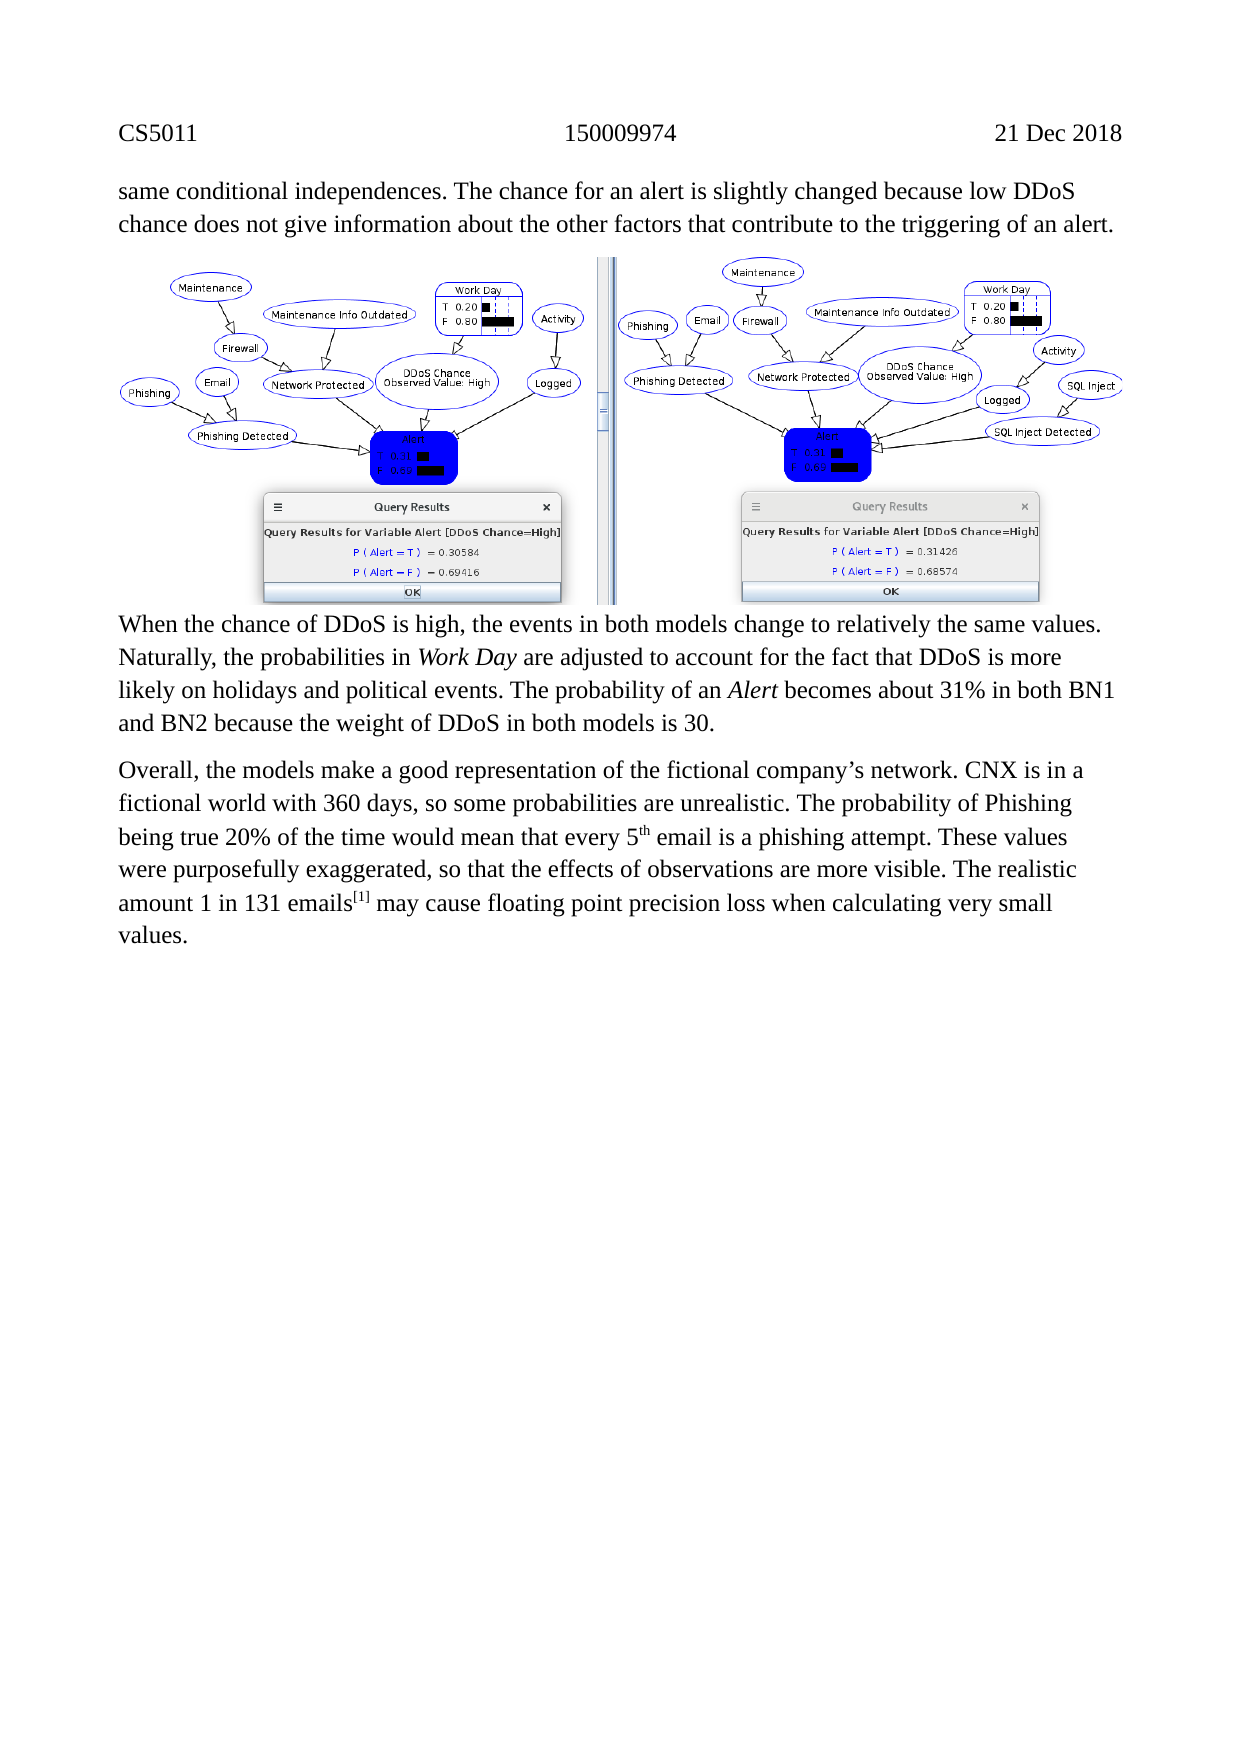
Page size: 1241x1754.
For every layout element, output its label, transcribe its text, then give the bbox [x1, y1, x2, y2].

text When the chance of DDoS is high, the events in both models change to relatively the same values. Naturally, the probabilities in Work Day are adjusted to account for the fact that DDoS is more likely on holidays and political events. The probability of an Alert becomes about 31% in both BN1 and BN2 because the weight of DDoS in both models is 30. [118, 605, 1122, 737]
text Overall, the models make a good representation of the fictional company’s network. CNX is in a fictional world with 360 days, so some probabilities are unrealistic. The probability of Phishing being true 20% of the time would mean that every 5th email is a phishing attempt. These values were purposefully exaggerated, so that the effects of observations are more visible. The realistic amount 1 in 131 emails[1] may cause floating point precision loss when calculating very small values. [118, 756, 1122, 949]
picture [118, 257, 1123, 605]
text same conditional independences. The chance for an alert is slightly changed because low DDoS chance does not give information about the other factors that contribute to the triggering of an alert. [118, 176, 1122, 238]
